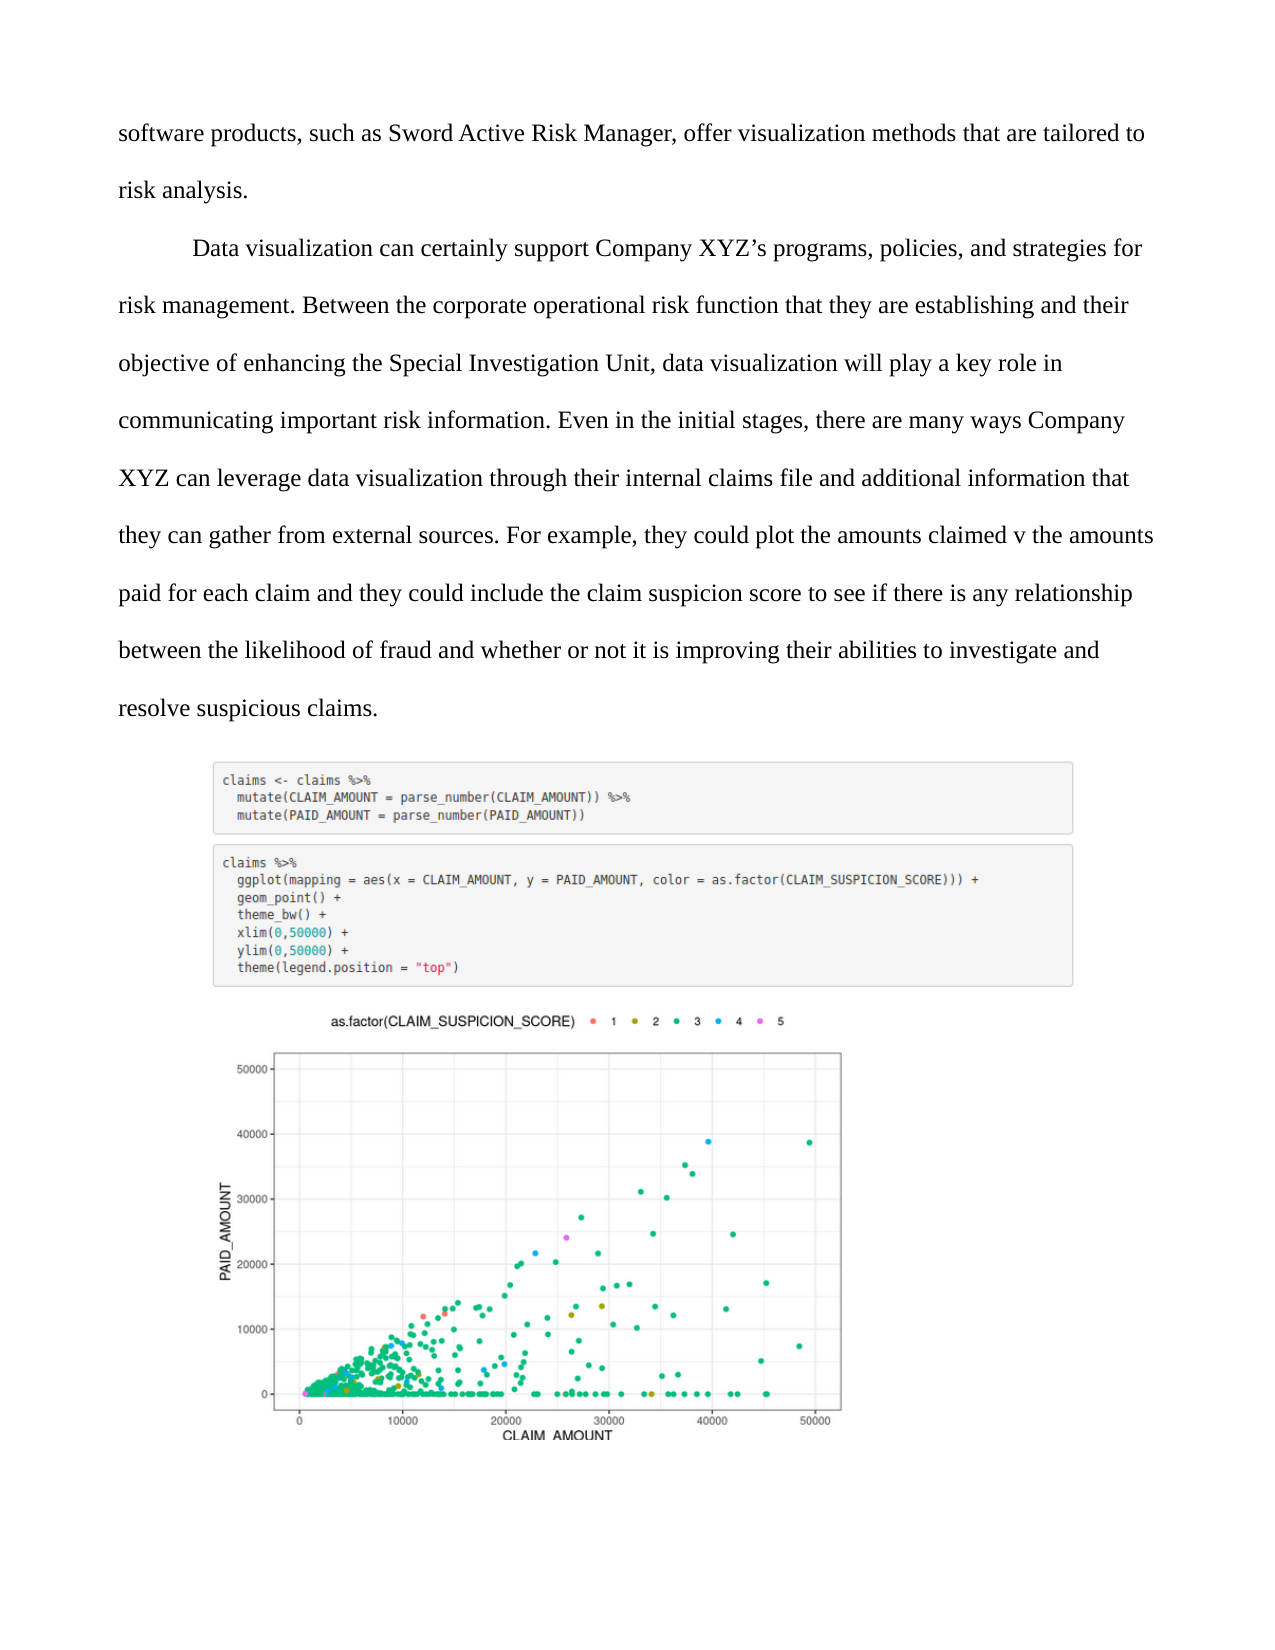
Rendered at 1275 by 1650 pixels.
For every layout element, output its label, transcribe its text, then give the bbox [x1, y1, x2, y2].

text Data visualization can certainly support Company XYZ’s programs, policies, and strategies for risk management. Between the corporate operational risk function that they are establishing and their objective of enhancing the Special Investigation Unit, data visualization will play a key role in communicating important risk information. Even in the initial stages, there are many ways Company XYZ can leverage data visualization through their internal claims file and additional information that they can gather from external sources. For example, they could plot the amounts claimed v the amounts paid for each claim and they could include the claim suspicion score to see if there is any relationship between the likelihood of fraud and whether or not it is improving their abilities to investigate and resolve suspicious claims. [118, 233, 1157, 722]
text software products, such as Sword Active Risk Manager, offer visualization methods that are tailored to risk analysis. [118, 118, 1157, 204]
picture [198, 750, 1077, 1440]
